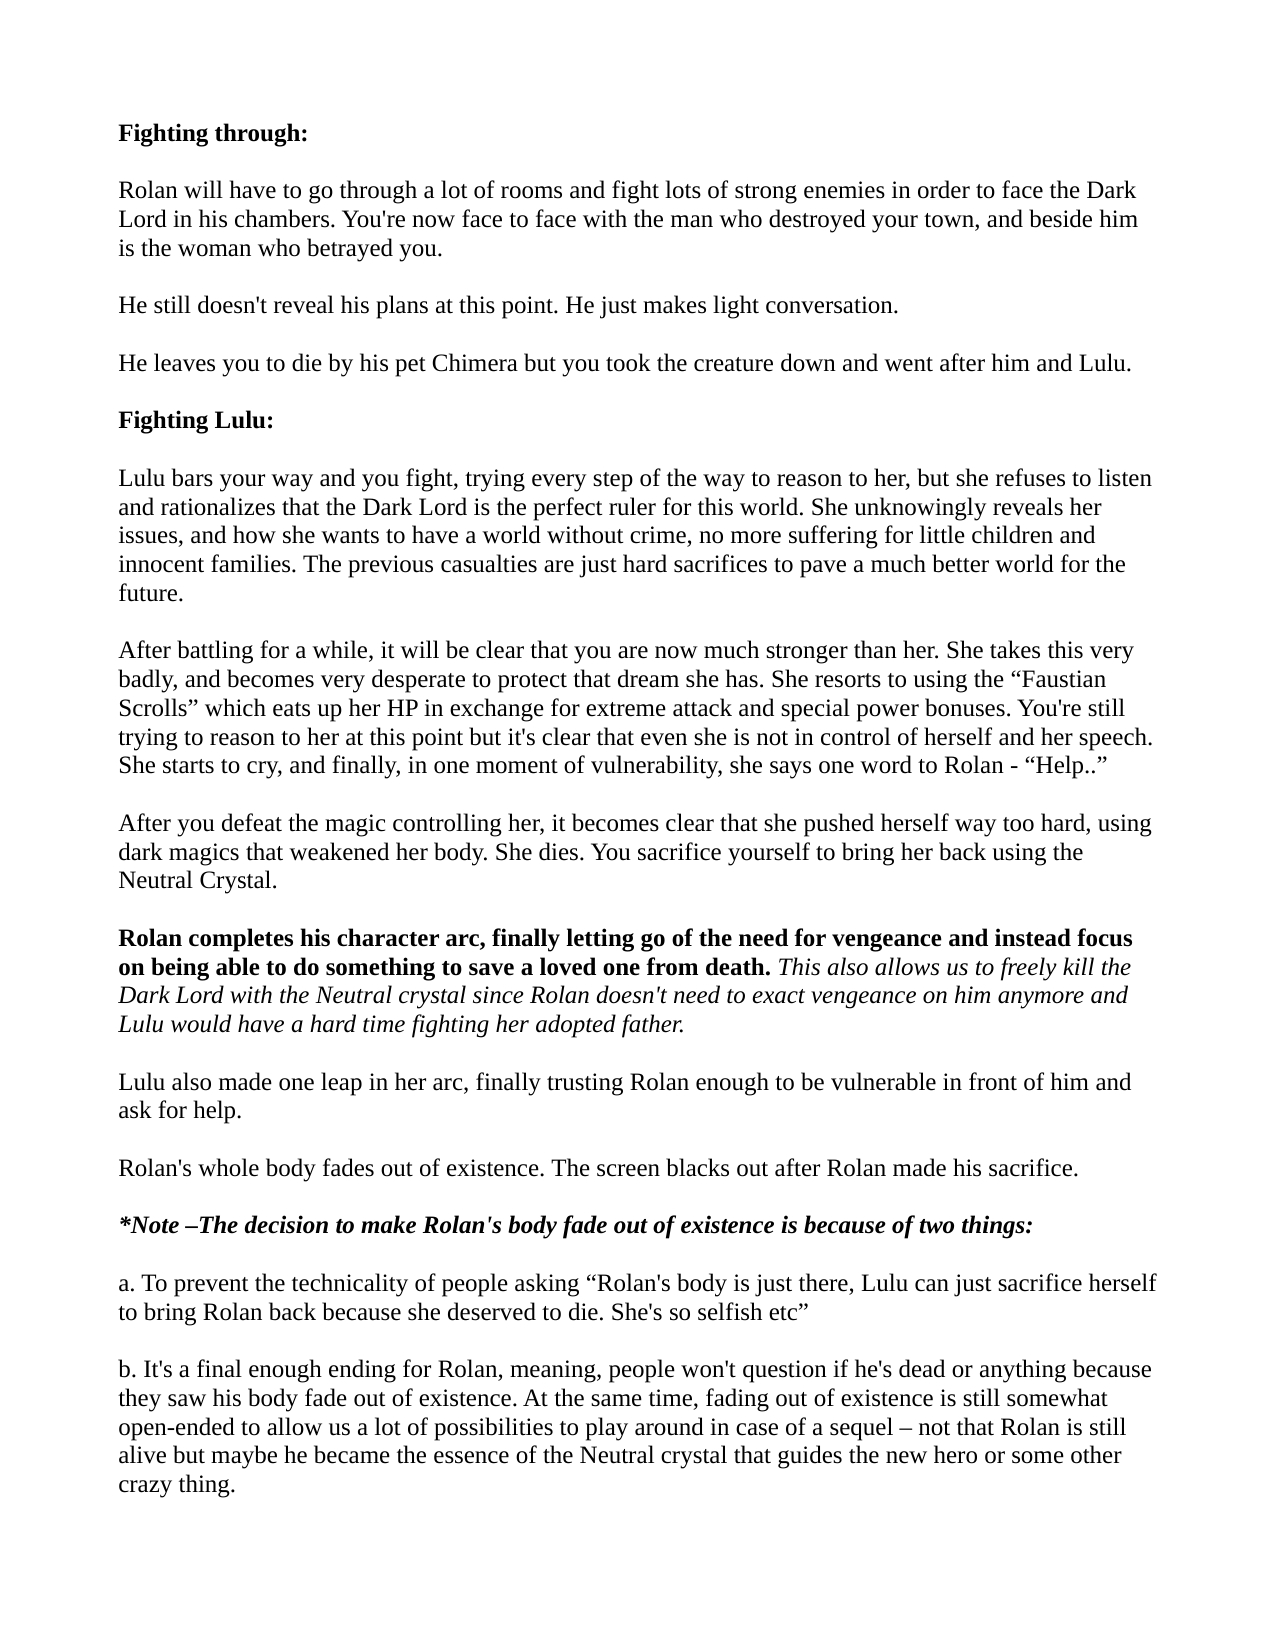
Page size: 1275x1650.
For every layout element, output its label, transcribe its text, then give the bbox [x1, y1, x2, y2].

text Fighting Lulu: [118, 406, 1157, 434]
text b. It's a final enough ending for Rolan, meaning, people won't question if he's dead or anything because they saw his body fade out of existence. At the same time, fading out of existence is still somewhat open-ended to allow us a lot of possibilities to play around in case of a sequel – not that Rolan is still alive but maybe he became the essence of the Neutral crystal that guides the new hero or some other crazy thing. [118, 1354, 1157, 1498]
text Rolan completes his character arc, finally letting go of the need for vengeance and instead focus on being able to do something to save a loved one from death. This also allows us to freely kill the Dark Lord with the Neutral crystal since Rolan doesn't need to exact vengeance on him anymore and Lulu would have a hard time fighting her adopted father. [118, 923, 1157, 1038]
text Lulu bars your way and you fight, trying every step of the way to reason to her, but she refuses to listen and rationalizes that the Dark Lord is the perfect ruler for this world. She unknowingly reveals her issues, and how she wants to have a world without crime, no more suffering for little children and innocent families. The previous casualties are just hard sacrifices to pave a much better world for the future. [118, 463, 1157, 607]
text Rolan will have to go through a lot of rooms and fight lots of strong enemies in order to face the Dark Lord in his chambers. You're now face to face with the man who destroyed your town, and beside him is the woman who betrayed you. [118, 176, 1157, 262]
text Fighting through: [118, 118, 1157, 147]
text After you defeat the magic controlling her, it becomes clear that she pushed herself way too hard, using dark magics that weakened her body. She dies. You sacrifice yourself to bring her back using the Neutral Crystal. [118, 808, 1157, 894]
text *Note –The decision to make Rolan's body fade out of existence is because of two things: [118, 1211, 1157, 1239]
text He still doesn't reveal his plans at this point. He just makes light conversation. [118, 291, 1157, 319]
text He leaves you to die by his pet Chimera but you took the creature down and went after him and Lulu. [118, 348, 1157, 377]
text After battling for a while, it will be clear that you are now much stronger than her. She takes this very badly, and becomes very desperate to protect that dream she has. She resorts to using the “Faustian Scrolls” which eats up her HP in exchange for extreme attack and special power bonuses. You're still trying to reason to her at this point but it's clear that even she is not in control of herself and her speech. She starts to cry, and finally, in one moment of vulnerability, she says one word to Rolan - “Help..” [118, 636, 1157, 779]
text Lulu also made one leap in her arc, finally trusting Rolan enough to be vulnerable in front of him and ask for help. [118, 1067, 1157, 1124]
text Rolan's whole body fades out of existence. The screen blacks out after Rolan made his sacrifice. [118, 1153, 1157, 1182]
text a. To prevent the technicality of people asking “Rolan's body is just there, Lulu can just sacrifice herself to bring Rolan back because she deserved to die. She's so selfish etc” [118, 1268, 1157, 1326]
